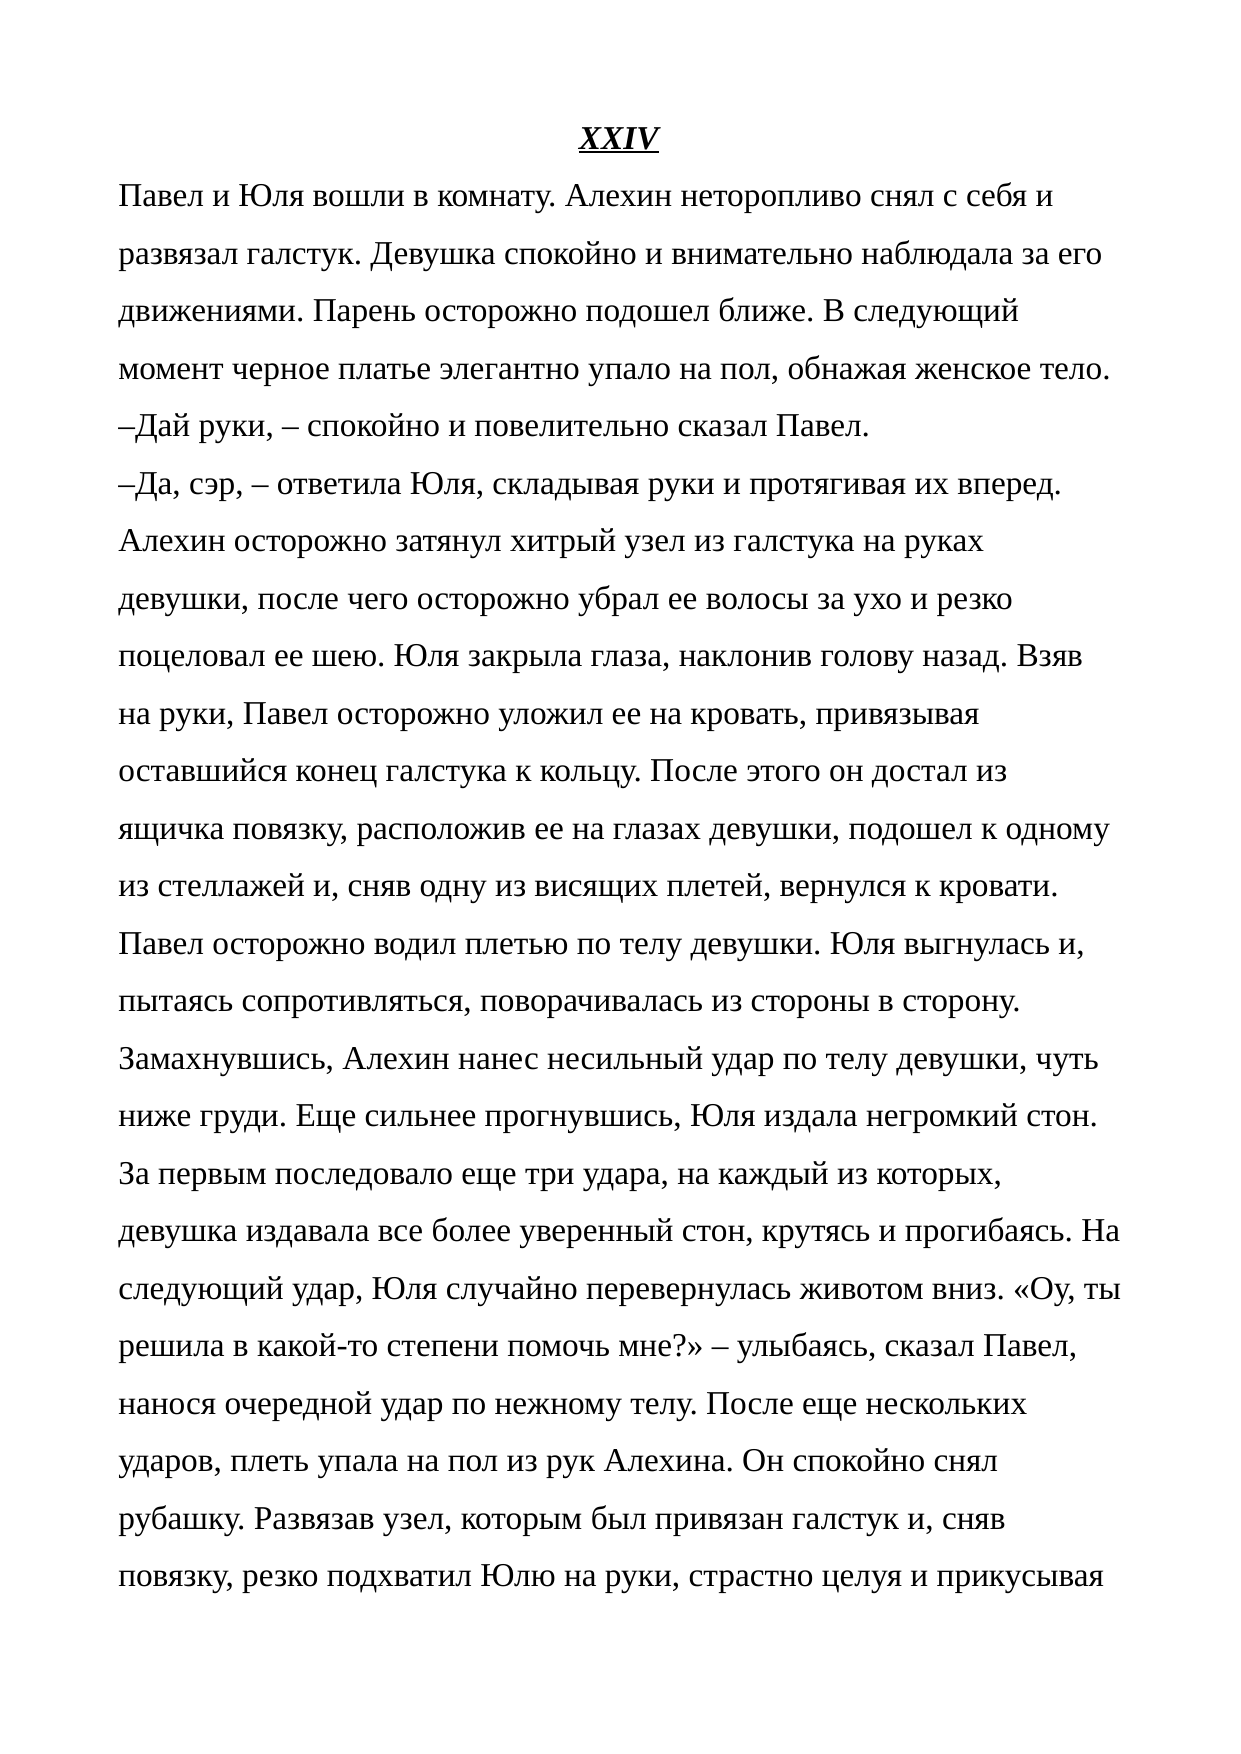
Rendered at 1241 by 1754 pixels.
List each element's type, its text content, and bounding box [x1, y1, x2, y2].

text Павел и Юля вошли в комнату. Алехин неторопливо снял с себя и развязал галстук. Девушка спокойно и внимательно наблюдала за его движениями. Парень осторожно подошел ближе. В следующий момент черное платье элегантно упало на пол, обнажая женское тело. [118, 176, 1122, 386]
text Алехин осторожно затянул хитрый узел из галстука на руках девушки, после чего осторожно убрал ее волосы за ухо и резко поцеловал ее шею. Юля закрыла глаза, наклонив голову назад. Взяв на руки, Павел осторожно уложил ее на кровать, привязывая оставшийся конец галстука к кольцу. После этого он достал из ящичка повязку, расположив ее на глазах девушки, подошел к одному из стеллажей и, сняв одну из висящих плетей, вернулся к кровати. Павел осторожно водил плетью по телу девушки. Юля выгнулась и, пытаясь сопротивляться, поворачивалась из стороны в сторону. Замахнувшись, Алехин нанес несильный удар по телу девушки, чуть ниже груди. Еще сильнее прогнувшись, Юля издала негромкий стон. За первым последовало еще три удара, на каждый из которых, девушка издавала все более уверенный стон, крутясь и прогибаясь. На следующий удар, Юля случайно перевернулась животом вниз. «Оу, ты решила в какой-то степени помочь мне?» – улыбаясь, сказал Павел, нанося очередной удар по нежному телу. После еще нескольких ударов, плеть упала на пол из рук Алехина. Он спокойно снял рубашку. Развязав узел, которым был привязан галстук и, сняв повязку, резко подхватил Юлю на руки, страстно целуя и прикусывая [118, 521, 1122, 1594]
text –Да, сэр, – ответила Юля, складывая руки и протягивая их вперед. [118, 463, 1122, 501]
text XXIV [118, 118, 1122, 156]
text –Дай руки, – спокойно и повелительно сказал Павел. [118, 406, 1122, 444]
